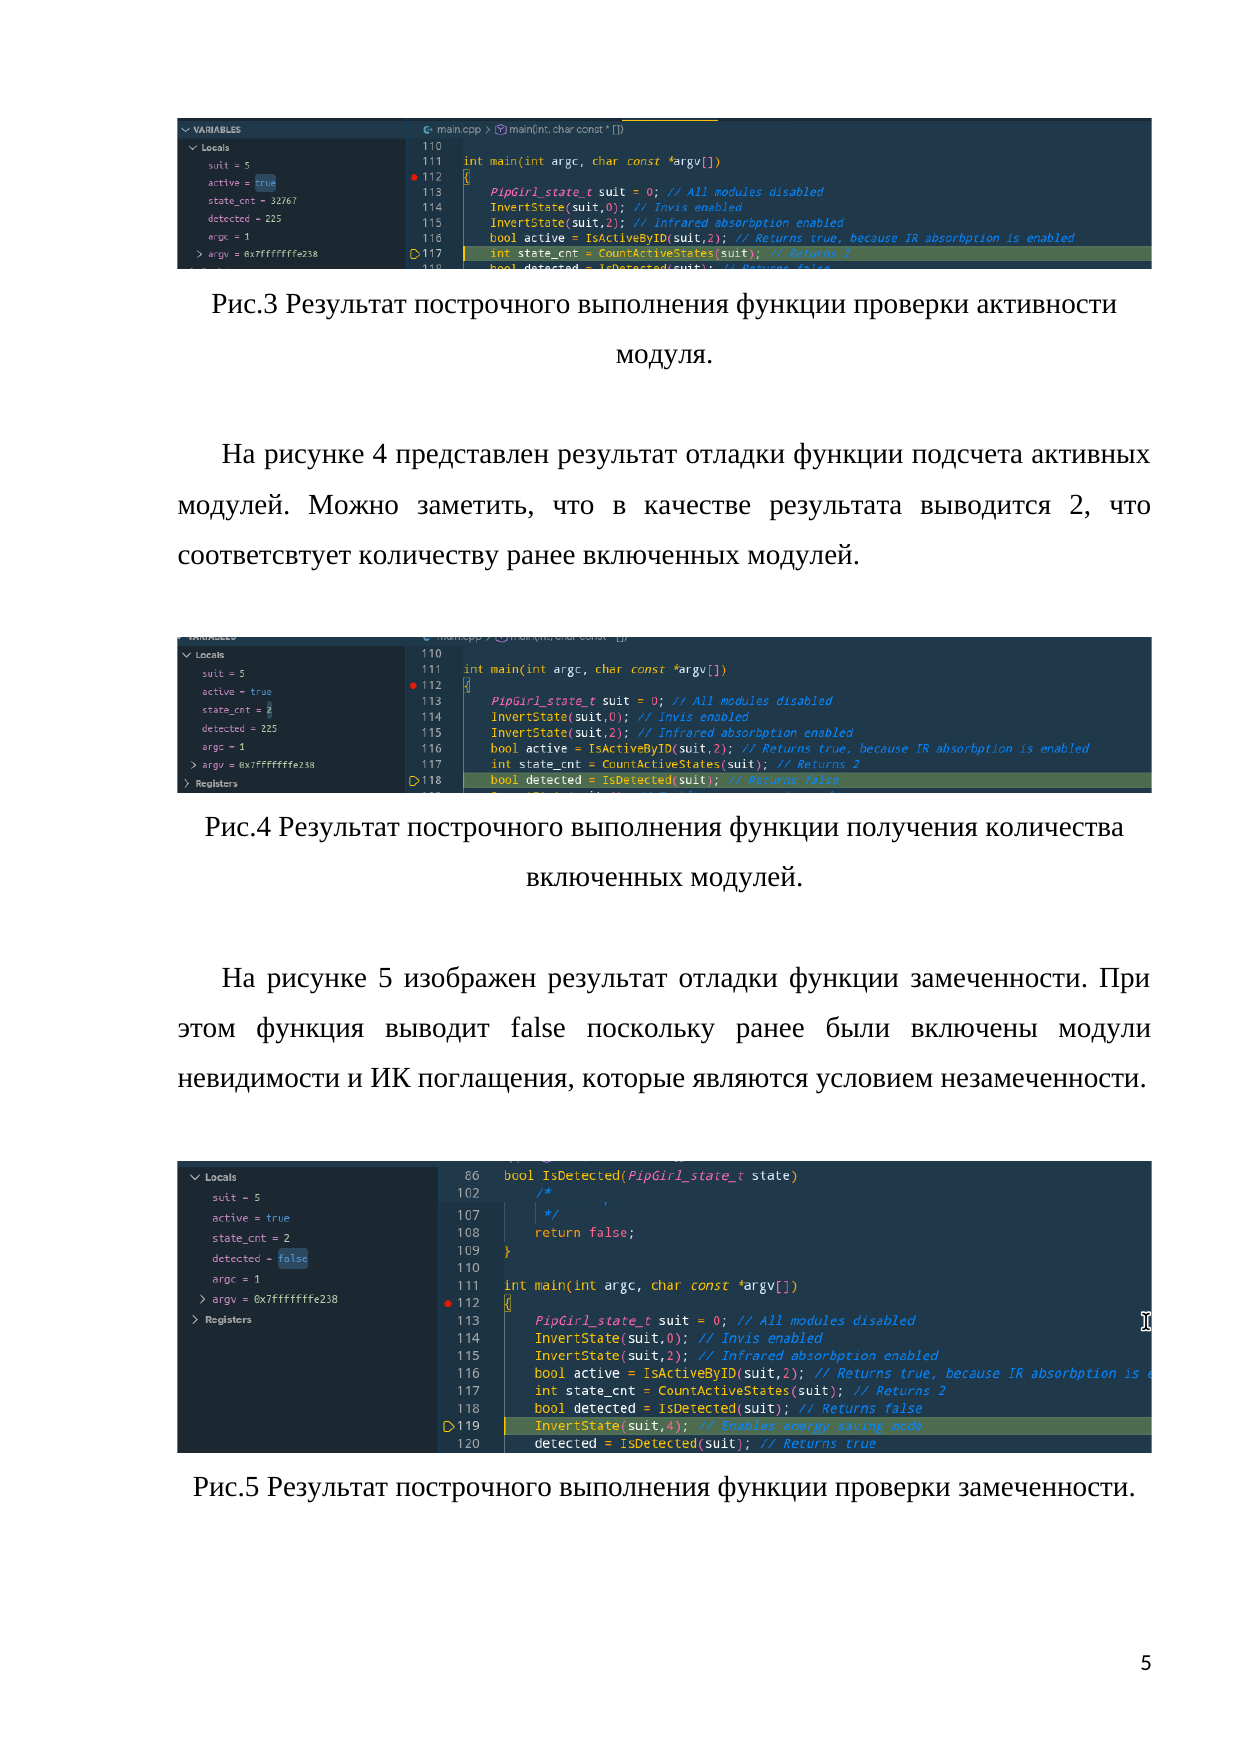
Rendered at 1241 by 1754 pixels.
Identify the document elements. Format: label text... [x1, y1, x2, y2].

text Рис.4 Результат построчного выполнения функции получения количества включенных модулей. [177, 809, 1152, 893]
text Рис.3 Результат построчного выполнения функции проверки активности модуля. [177, 286, 1152, 369]
text На рисунке 5 изображен результат отладки функции замеченности. При этом функция выводит false поскольку ранее были включены модули невидимости и ИК поглащения, которые являются условием незамеченности. [177, 960, 1152, 1094]
picture [177, 1161, 1152, 1453]
text Рис.5 Результат построчного выполнения функции проверки замеченности. [177, 1469, 1152, 1503]
text На рисунке 4 представлен результат отладки функции подсчета активных модулей. Можно заметить, что в качестве результата выводится 2, что соответсвтует количеству ранее включенных модулей. [177, 437, 1152, 571]
picture [177, 637, 1152, 793]
picture [177, 118, 1152, 269]
